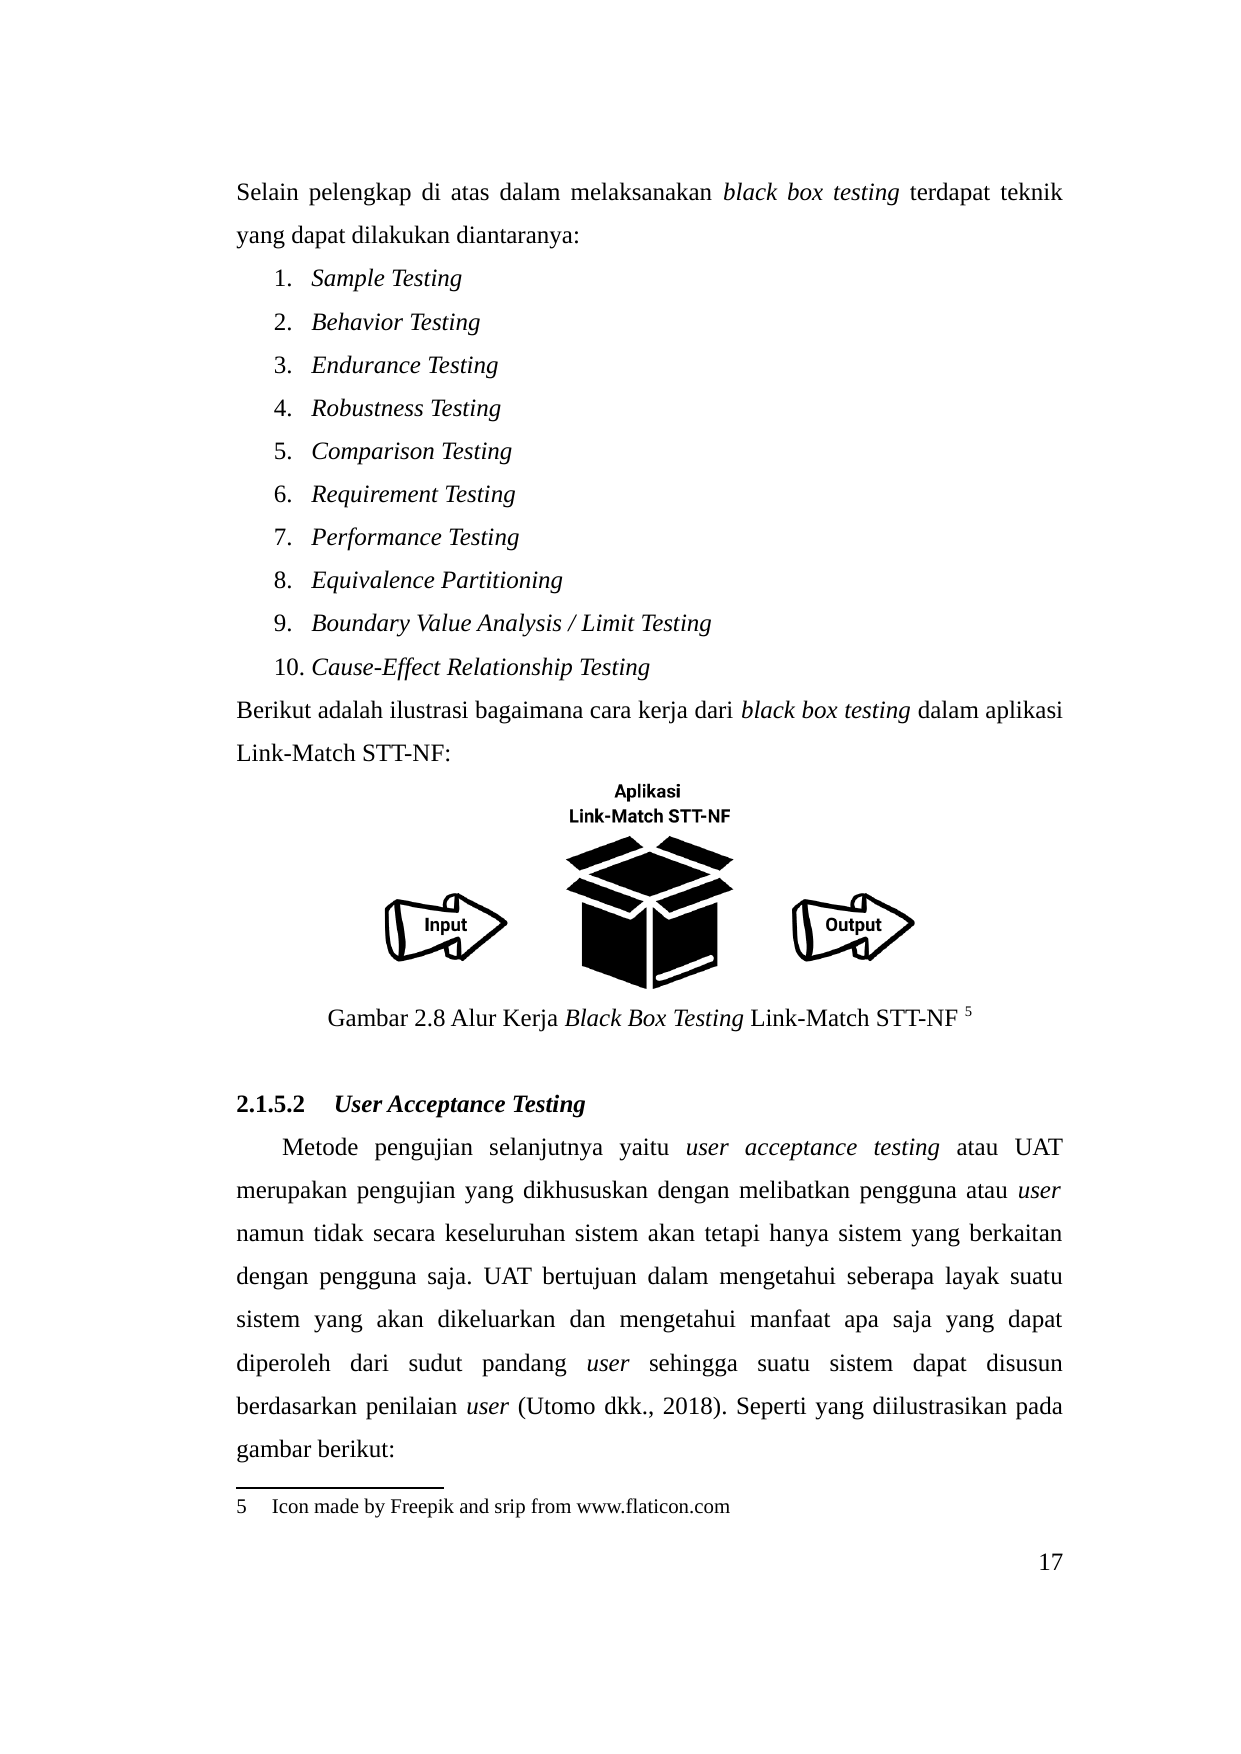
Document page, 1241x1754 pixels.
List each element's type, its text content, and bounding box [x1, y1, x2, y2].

list Robustness Testing [274, 393, 1063, 422]
picture [384, 781, 915, 989]
list Requirement Testing [274, 479, 1063, 508]
list Equivalence Partitioning [274, 565, 1063, 594]
list Cause-Effect Relationship Testing [274, 652, 1063, 680]
text Icon made by Freepik and srip from www.flaticon.com [236, 1494, 1063, 1518]
list Endurance Testing [274, 350, 1063, 378]
text Metode pengujian selanjutnya yaitu user acceptance testing atau UAT merupakan pengujian yang dikhususkan dengan melibatkan pengguna atau user namun tidak secara keseluruhan sistem akan tetapi hanya sistem yang berkaitan dengan pengguna saja. UAT bertujuan dalam mengetahui seberapa layak suatu sistem yang akan dikeluarkan dan mengetahui manfaat apa saja yang dapat diperoleh dari sudut pandang user sehingga suatu sistem dapat disusun berdasarkan penilaian user (Utomo dkk., 2018). Seperti yang diilustrasikan pada gambar berikut: [236, 1132, 1063, 1463]
text Gambar 2.8 Alur Kerja Black Box Testing Link-Match STT-NF [236, 1003, 1063, 1031]
list Boundary Value Analysis / Limit Testing [274, 608, 1063, 637]
subtitle 2.1.5.2 User Acceptance Testing [236, 1089, 1063, 1118]
text Selain pelengkap di atas dalam melaksanakan black box testing terdapat teknik yang dapat dilakukan diantaranya: [236, 177, 1063, 249]
list Behavior Testing [274, 307, 1063, 335]
list Sample Testing [274, 263, 1063, 292]
list Comparison Testing [274, 436, 1063, 465]
text Berikut adalah ilustrasi bagaimana cara kerja dari black box testing dalam aplikasi Link-Match STT-NF: [236, 695, 1063, 767]
list Performance Testing [274, 522, 1063, 551]
